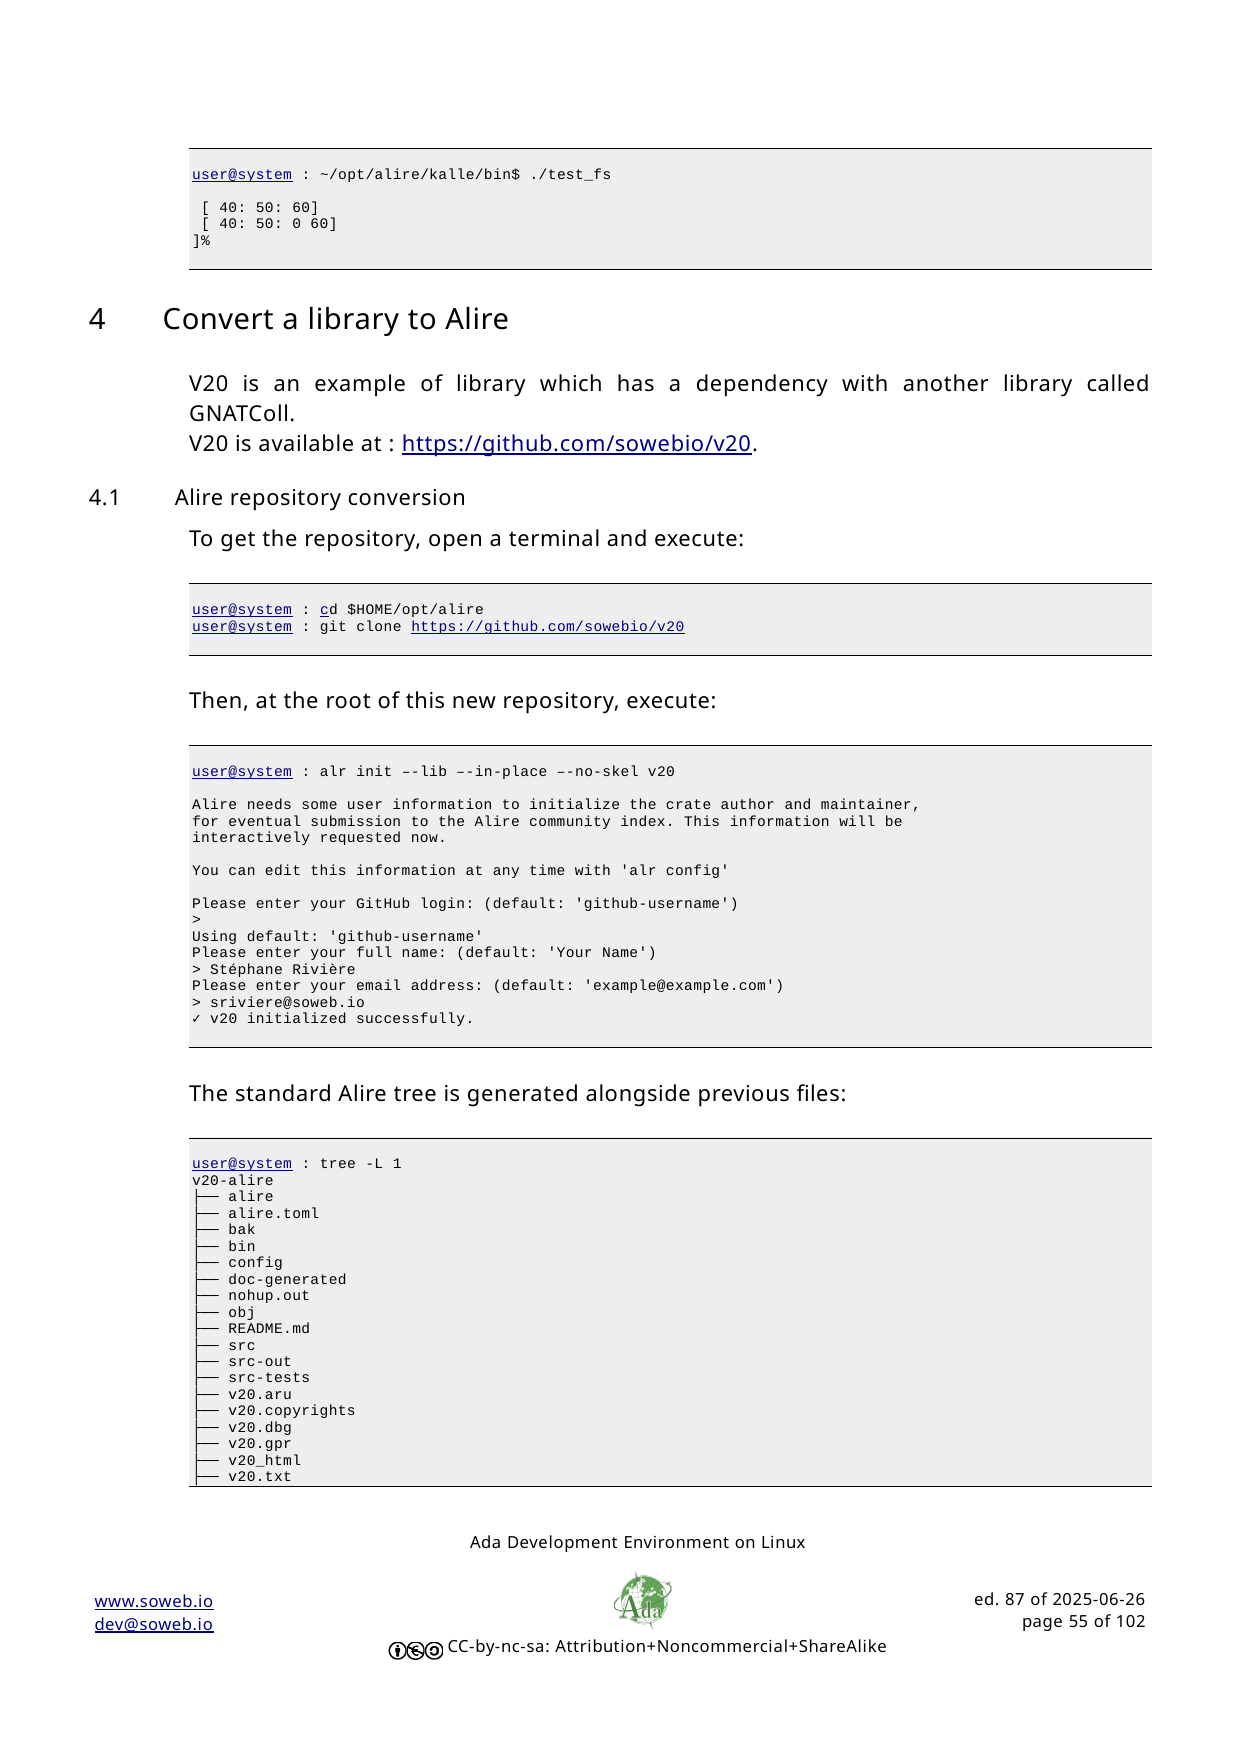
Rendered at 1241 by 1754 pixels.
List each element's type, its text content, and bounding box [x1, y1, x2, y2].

list ]% [189, 230, 1152, 246]
text The standard Alire tree is generated alongside previous files: [189, 1077, 1152, 1107]
subtitle Alire repository conversion [88, 481, 1152, 511]
list > [189, 910, 1152, 926]
list ├── src-tests [197, 1368, 1152, 1384]
text V20 is available at : https://github.com/sowebio/v20. [189, 428, 1152, 458]
list ├── config [197, 1253, 1152, 1269]
list [ 40: 50: 0 60] [189, 213, 1152, 230]
list ├── v20.txt [189, 1467, 1152, 1486]
list [ 40: 50: 60] [189, 197, 1152, 213]
list user@system : tree -L 1 [189, 1139, 1152, 1170]
list ├── v20.copyrights [197, 1401, 1152, 1417]
list user@system : alr init –-lib –-in-place –-no-skel v20 [189, 746, 1152, 778]
list ├── src [189, 1335, 1152, 1351]
text Then, at the root of this new repository, execute: [189, 685, 1152, 715]
list ├── alire.toml [189, 1203, 1152, 1220]
list for eventual submission to the Alire community index. This information will be [189, 811, 1152, 827]
list Alire needs some user information to initialize the crate author and maintainer, [189, 778, 1152, 811]
list ├── bak [197, 1220, 1152, 1236]
list ├── alire [189, 1187, 1152, 1203]
list ├── v20_html [189, 1450, 1152, 1467]
list user@system : ~/opt/alire/kalle/bin$ ./test_fs [189, 164, 1152, 197]
list ├── nohup.out [197, 1286, 1152, 1302]
list user@system : git clone https://github.com/sowebio/v20 [189, 616, 1152, 655]
list ├── bin [189, 1236, 1152, 1253]
list ├── src-out [197, 1351, 1152, 1368]
list interactively requested now. [189, 827, 1152, 844]
list ├── v20.dbg [189, 1417, 1152, 1434]
list v20-alire [189, 1170, 1152, 1187]
picture [388, 1642, 443, 1660]
text V20 is an example of library which has a dependency with another library called GNATColl. [189, 368, 1152, 428]
list You can edit this information at any time with 'alr config' [189, 860, 1152, 877]
subtitle Convert a library to Alire [88, 298, 1152, 338]
list ✓ v20 initialized successfully. [189, 1008, 1152, 1047]
list ├── README.md [197, 1318, 1152, 1335]
text To get the repository, open a terminal and execute: [189, 523, 1152, 553]
list > sriviere@soweb.io [189, 992, 1152, 1008]
list > Stéphane Rivière [189, 959, 1152, 976]
list Please enter your GitHub login: (default: 'github-username') [189, 893, 1152, 910]
list ├── v20.gpr [197, 1434, 1152, 1450]
list Please enter your email address: (default: 'example@example.com') [189, 976, 1152, 992]
list Using default: 'github-username' [189, 926, 1152, 943]
list ├── doc-generated [189, 1269, 1152, 1286]
list user@system : cd $HOME/opt/alire [189, 600, 1152, 616]
picture [613, 1571, 672, 1630]
list ├── obj [189, 1302, 1152, 1318]
list Please enter your full name: (default: 'Your Name') [189, 943, 1152, 959]
list ├── v20.aru [189, 1384, 1152, 1401]
